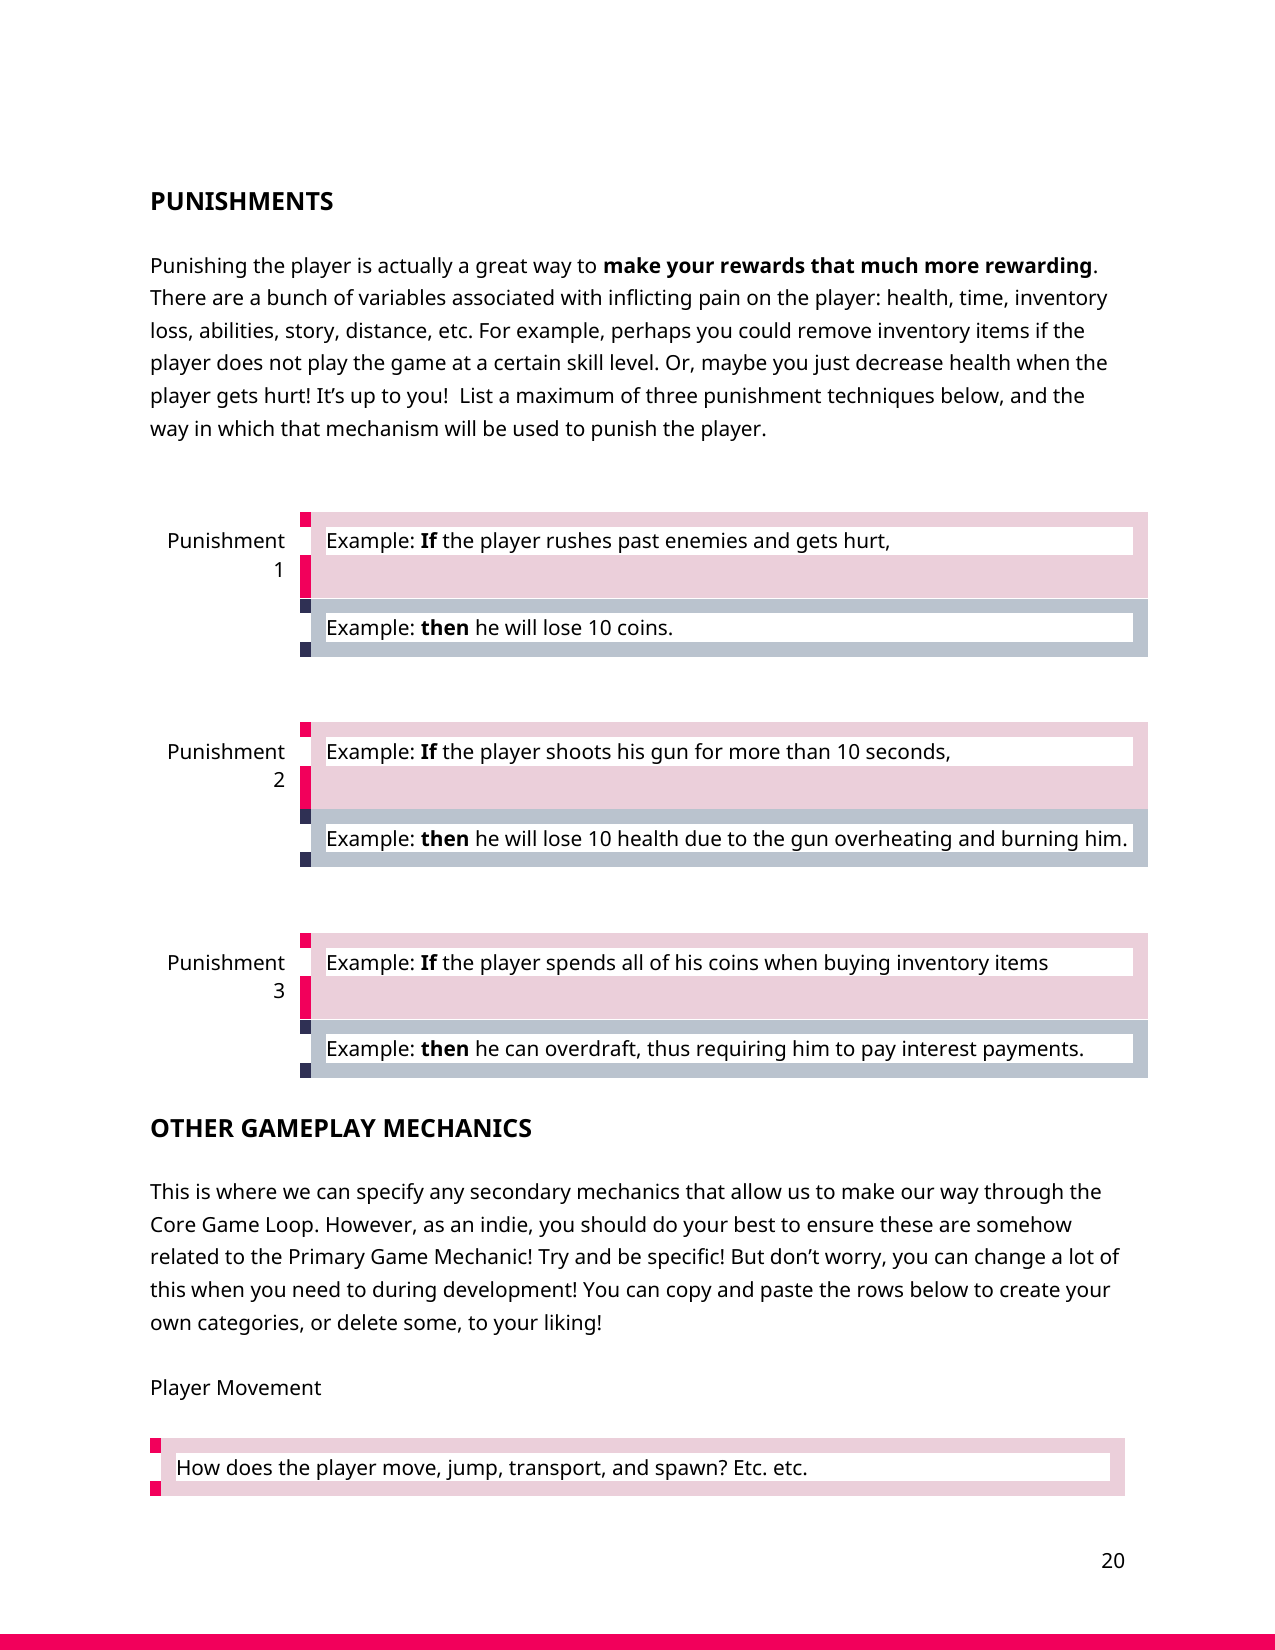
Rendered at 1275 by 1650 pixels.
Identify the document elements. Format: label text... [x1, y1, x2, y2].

table_cell [150, 1020, 300, 1078]
table_header [300, 976, 311, 1019]
table_header Punishment 2 [150, 722, 300, 809]
table_header [150, 1438, 161, 1453]
table_cell [300, 642, 311, 657]
table_header [300, 933, 311, 948]
table_header Punishment 1 [150, 512, 300, 598]
table_cell [300, 599, 311, 613]
table_cell [300, 852, 311, 867]
table_cell Example: then he will lose 10 coins. [311, 599, 1148, 657]
table_header [300, 766, 311, 809]
table_header [150, 1481, 161, 1496]
table_header Example: If the player rushes past enemies and gets hurt, [311, 512, 1148, 598]
table_cell [150, 599, 300, 657]
table_header Example: If the player spends all of his coins when buying inventory items [311, 933, 1148, 1019]
table_cell [300, 1063, 311, 1078]
table_header [300, 722, 311, 737]
table_cell Example: then he will lose 10 health due to the gun overheating and burning him. [311, 809, 1148, 867]
table_header How does the player move, jump, transport, and spawn? Etc. etc. [161, 1438, 1125, 1496]
table_header Punishment 3 [150, 933, 300, 1019]
table_header [300, 512, 311, 527]
table_cell [300, 809, 311, 824]
table_header [300, 555, 311, 598]
text Punishing the player is actually a great way to make your rewards that much more rewarding. There are a bunch of variables associated with inflicting pain on the player: health, time, inventory loss, abilities, story, distance, etc. For example, perhaps you could remove inventory items if the player does not play the game at a certain skill level. Or, maybe you just decrease health when the player gets hurt! It’s up to you! List a maximum of three punishment techniques below, and the way in which that mechanism will be used to punish the player. [150, 251, 1125, 442]
table_cell [300, 1020, 311, 1034]
text Player Movement [150, 1373, 1125, 1401]
subtitle PUNISHMENTS [150, 184, 1125, 218]
table_header Example: If the player shoots his gun for more than 10 seconds, [311, 722, 1148, 809]
text This is where we can specify any secondary mechanics that allow us to make our way through the Core Game Loop. However, as an indie, you should do your best to ensure these are somehow related to the Primary Game Mechanic! Try and be specific! But don’t worry, you can change a lot of this when you need to during development! You can copy and paste the rows below to create your own categories, or delete some, to your liking! [150, 1177, 1125, 1336]
table_cell [150, 809, 300, 867]
table_cell Example: then he can overdraft, thus requiring him to pay interest payments. [311, 1020, 1148, 1078]
subtitle OTHER GAMEPLAY MECHANICS [150, 1111, 1125, 1144]
